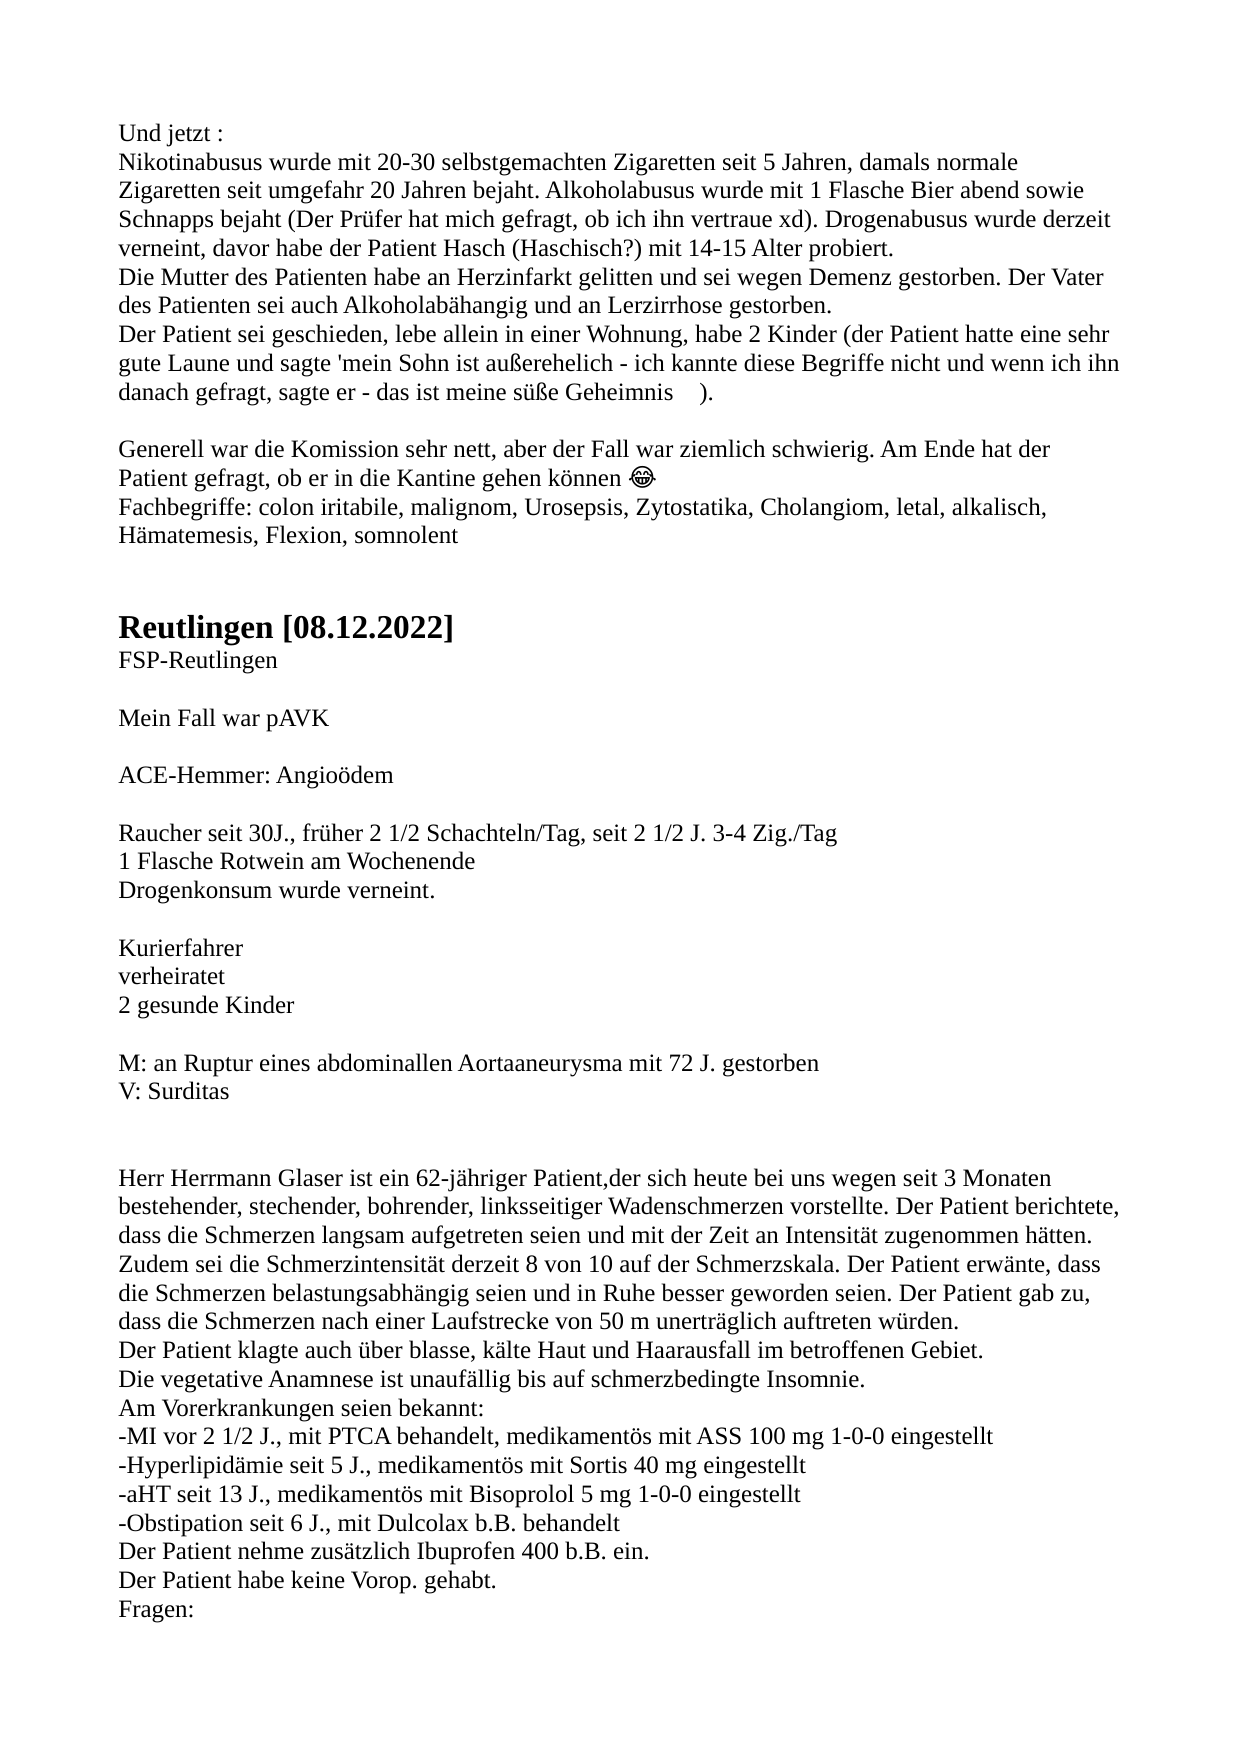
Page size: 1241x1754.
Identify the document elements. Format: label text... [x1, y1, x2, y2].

text M: an Ruptur eines abdominallen Aortaaneurysma mit 72 J. gestorben [118, 1048, 1122, 1076]
text Raucher seit 30J., früher 2 1/2 Schachteln/Tag, seit 2 1/2 J. 3-4 Zig./Tag [118, 818, 1122, 846]
text V: Surditas [118, 1076, 1122, 1105]
text Kurierfahrer [118, 933, 1122, 961]
text 2 gesunde Kinder [118, 990, 1122, 1019]
text 1 Flasche Rotwein am Wochenende [118, 846, 1122, 875]
text Reutlingen [08.12.2022] [118, 607, 1122, 645]
text Die vegetative Anamnese ist unaufällig bis auf schmerzbedingte Insomnie. [118, 1364, 1122, 1393]
text Generell war die Komission sehr nett, aber der Fall war ziemlich schwierig. Am Ende hat der Patient gefragt, ob er in die Kantine gehen können 😂 [118, 434, 1122, 492]
text -MI vor 2 1/2 J., mit PTCA behandelt, medikamentös mit ASS 100 mg 1-0-0 eingestellt [118, 1421, 1122, 1450]
text FSP-Reutlingen [118, 645, 1122, 674]
text Drogenkonsum wurde verneint. [118, 875, 1122, 904]
text Der Patient klagte auch über blasse, kälte Haut und Haarausfall im betroffenen Gebiet. [118, 1335, 1122, 1364]
text Herr Herrmann Glaser ist ein 62-jähriger Patient,der sich heute bei uns wegen seit 3 Monaten bestehender, stechender, bohrender, linksseitiger Wadenschmerzen vorstellte. Der Patient berichtete, dass die Schmerzen langsam aufgetreten seien und mit der Zeit an Intensität zugenommen hätten. Zudem sei die Schmerzintensität derzeit 8 von 10 auf der Schmerzskala. Der Patient erwänte, dass die Schmerzen belastungsabhängig seien und in Ruhe besser geworden seien. Der Patient gab zu, dass die Schmerzen nach einer Laufstrecke von 50 m unerträglich auftreten würden. [118, 1163, 1122, 1335]
text Nikotinabusus wurde mit 20-30 selbstgemachten Zigaretten seit 5 Jahren, damals normale Zigaretten seit umgefahr 20 Jahren bejaht. Alkoholabusus wurde mit 1 Flasche Bier abend sowie Schnapps bejaht (Der Prüfer hat mich gefragt, ob ich ihn vertraue xd). Drogenabusus wurde derzeit verneint, davor habe der Patient Hasch (Haschisch?) mit 14-15 Alter probiert. [118, 147, 1122, 262]
text -Obstipation seit 6 J., mit Dulcolax b.B. behandelt [118, 1508, 1122, 1536]
text Und jetzt : [118, 118, 1122, 147]
text Der Patient habe keine Vorop. gehabt. [118, 1565, 1122, 1594]
text Der Patient sei geschieden, lebe allein in einer Wohnung, habe 2 Kinder (der Patient hatte eine sehr gute Laune und sagte 'mein Sohn ist außerehelich - ich kannte diese Begriffe nicht und wenn ich ihn danach gefragt, sagte er - das ist meine süße Geheimnis 🤫). [118, 319, 1122, 406]
text Am Vorerkrankungen seien bekannt: [118, 1393, 1122, 1421]
text Fachbegriffe: colon iritabile, malignom, Urosepsis, Zytostatika, Cholangiom, letal, alkalisch, Hämatemesis, Flexion, somnolent [118, 492, 1122, 549]
text -Hyperlipidämie seit 5 J., medikamentös mit Sortis 40 mg eingestellt [118, 1450, 1122, 1479]
text Der Patient nehme zusätzlich Ibuprofen 400 b.B. ein. [118, 1536, 1122, 1565]
text -aHT seit 13 J., medikamentös mit Bisoprolol 5 mg 1-0-0 eingestellt [118, 1479, 1122, 1508]
text Fragen: [118, 1594, 1122, 1623]
text ACE-Hemmer: Angioödem [118, 760, 1122, 789]
text verheiratet [118, 961, 1122, 990]
text Mein Fall war pAVK [118, 703, 1122, 731]
text Die Mutter des Patienten habe an Herzinfarkt gelitten und sei wegen Demenz gestorben. Der Vater des Patienten sei auch Alkoholabähangig und an Lerzirrhose gestorben. [118, 262, 1122, 319]
